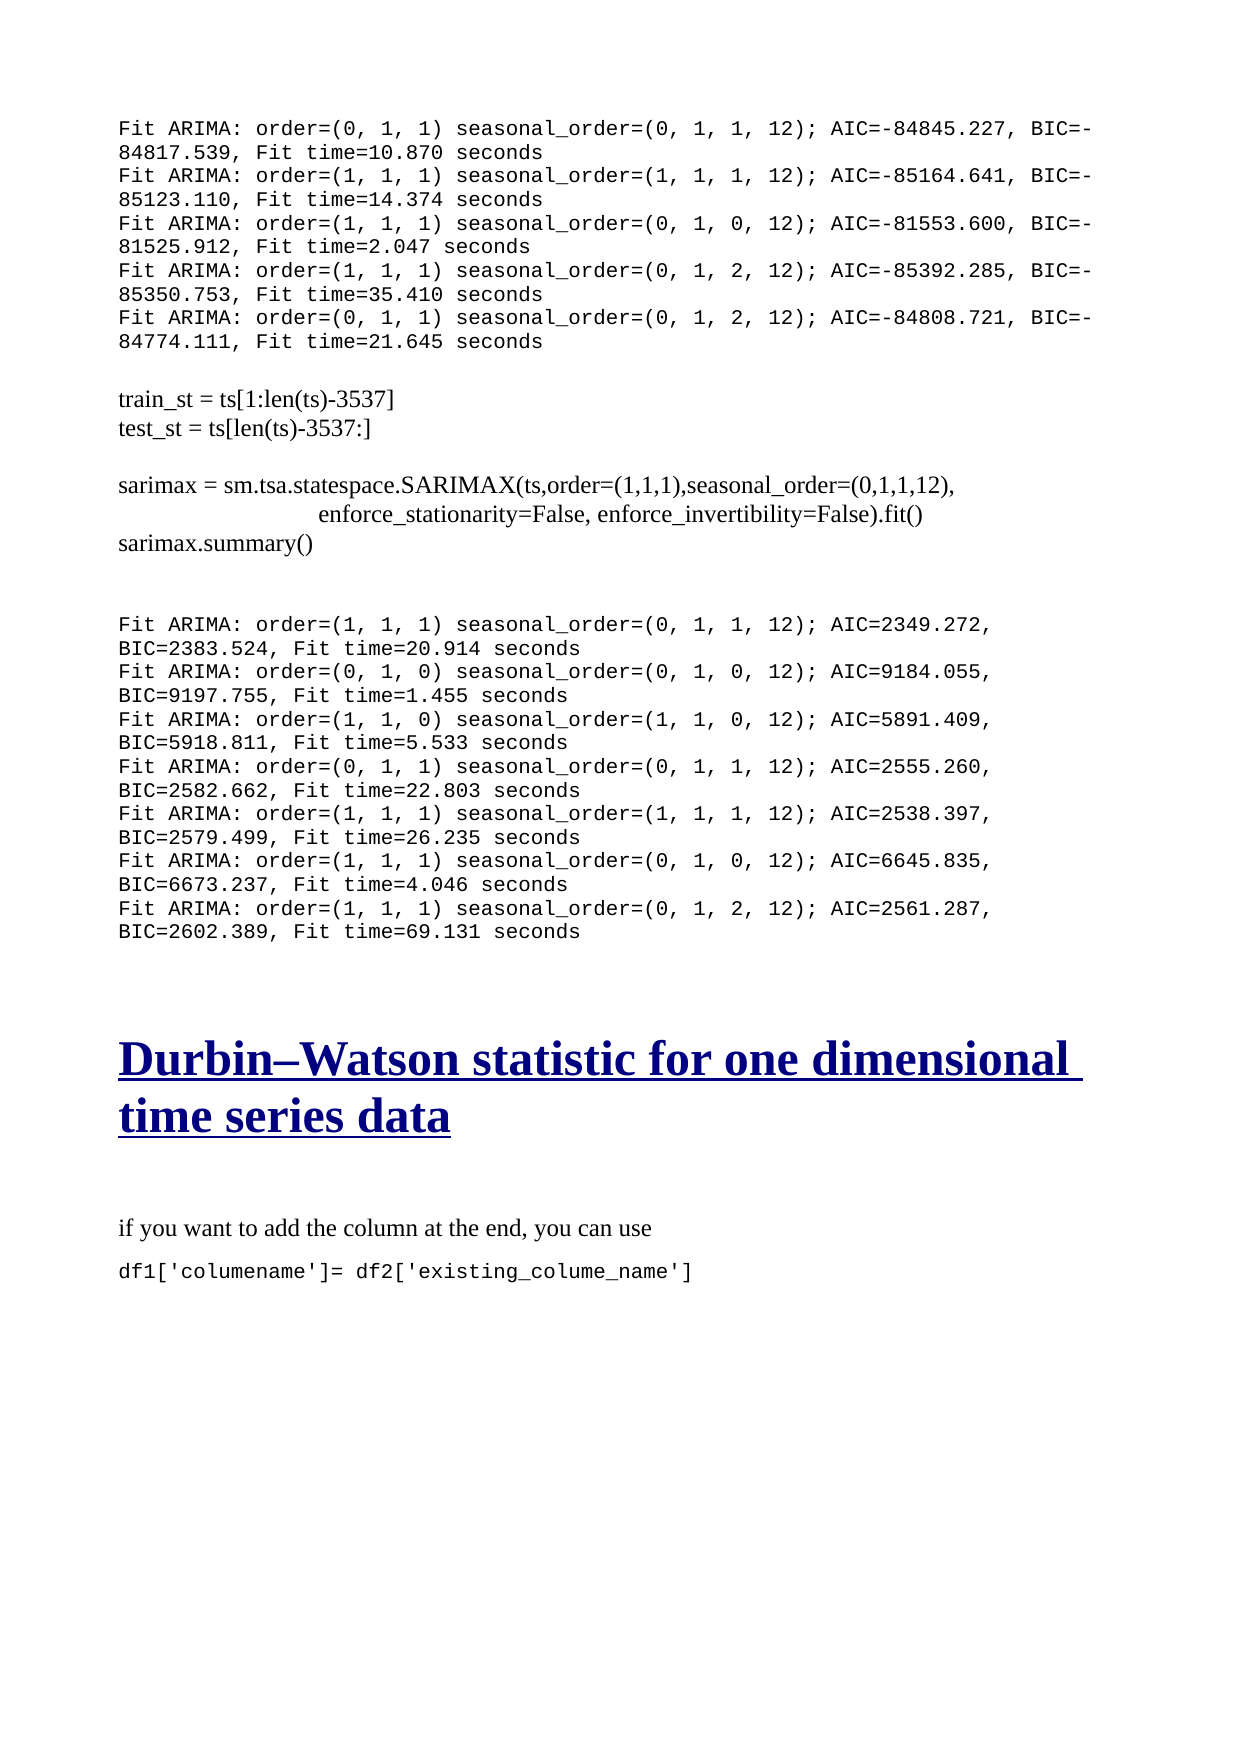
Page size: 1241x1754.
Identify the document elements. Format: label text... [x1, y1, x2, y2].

text Fit ARIMA: order=(1, 1, 1) seasonal_order=(0, 1, 0, 12); AIC=6645.835, BIC=6673.237, Fit time=4.046 seconds [118, 851, 1122, 898]
text Fit ARIMA: order=(1, 1, 1) seasonal_order=(0, 1, 1, 12); AIC=2349.272, BIC=2383.524, Fit time=20.914 seconds [118, 614, 1122, 661]
text sarimax.summary() [118, 528, 1122, 557]
text Fit ARIMA: order=(1, 1, 1) seasonal_order=(1, 1, 1, 12); AIC=2538.397, BIC=2579.499, Fit time=26.235 seconds [118, 803, 1122, 851]
text Fit ARIMA: order=(0, 1, 0) seasonal_order=(0, 1, 0, 12); AIC=9184.055, BIC=9197.755, Fit time=1.455 seconds [118, 661, 1122, 709]
text Fit ARIMA: order=(1, 1, 0) seasonal_order=(1, 1, 0, 12); AIC=5891.409, BIC=5918.811, Fit time=5.533 seconds [118, 709, 1122, 756]
subtitle Durbin–Watson statistic for one dimensional time series data [118, 1028, 1122, 1143]
text Fit ARIMA: order=(1, 1, 1) seasonal_order=(0, 1, 2, 12); AIC=-85392.285, BIC=-85350.753, Fit time=35.410 seconds [118, 260, 1122, 307]
text if you want to add the column at the end, you can use [118, 1213, 1122, 1242]
text Fit ARIMA: order=(0, 1, 1) seasonal_order=(0, 1, 2, 12); AIC=-84808.721, BIC=-84774.111, Fit time=21.645 seconds [118, 307, 1122, 354]
text df1['columename']= df2['existing_colume_name'] [118, 1261, 1122, 1284]
text Fit ARIMA: order=(1, 1, 1) seasonal_order=(1, 1, 1, 12); AIC=-85164.641, BIC=-85123.110, Fit time=14.374 seconds [118, 165, 1122, 213]
text sarimax = sm.tsa.statespace.SARIMAX(ts,order=(1,1,1),seasonal_order=(0,1,1,12), [118, 470, 1122, 499]
text test_st = ts[len(ts)-3537:] [118, 413, 1122, 442]
text Fit ARIMA: order=(0, 1, 1) seasonal_order=(0, 1, 1, 12); AIC=2555.260, BIC=2582.662, Fit time=22.803 seconds [118, 756, 1122, 803]
text enforce_stationarity=False, enforce_invertibility=False).fit() [118, 499, 1122, 528]
text Fit ARIMA: order=(1, 1, 1) seasonal_order=(0, 1, 2, 12); AIC=2561.287, BIC=2602.389, Fit time=69.131 seconds [118, 898, 1122, 945]
text train_st = ts[1:len(ts)-3537] [118, 384, 1122, 413]
text Fit ARIMA: order=(0, 1, 1) seasonal_order=(0, 1, 1, 12); AIC=-84845.227, BIC=-84817.539, Fit time=10.870 seconds [118, 118, 1122, 165]
text Fit ARIMA: order=(1, 1, 1) seasonal_order=(0, 1, 0, 12); AIC=-81553.600, BIC=-81525.912, Fit time=2.047 seconds [118, 213, 1122, 260]
